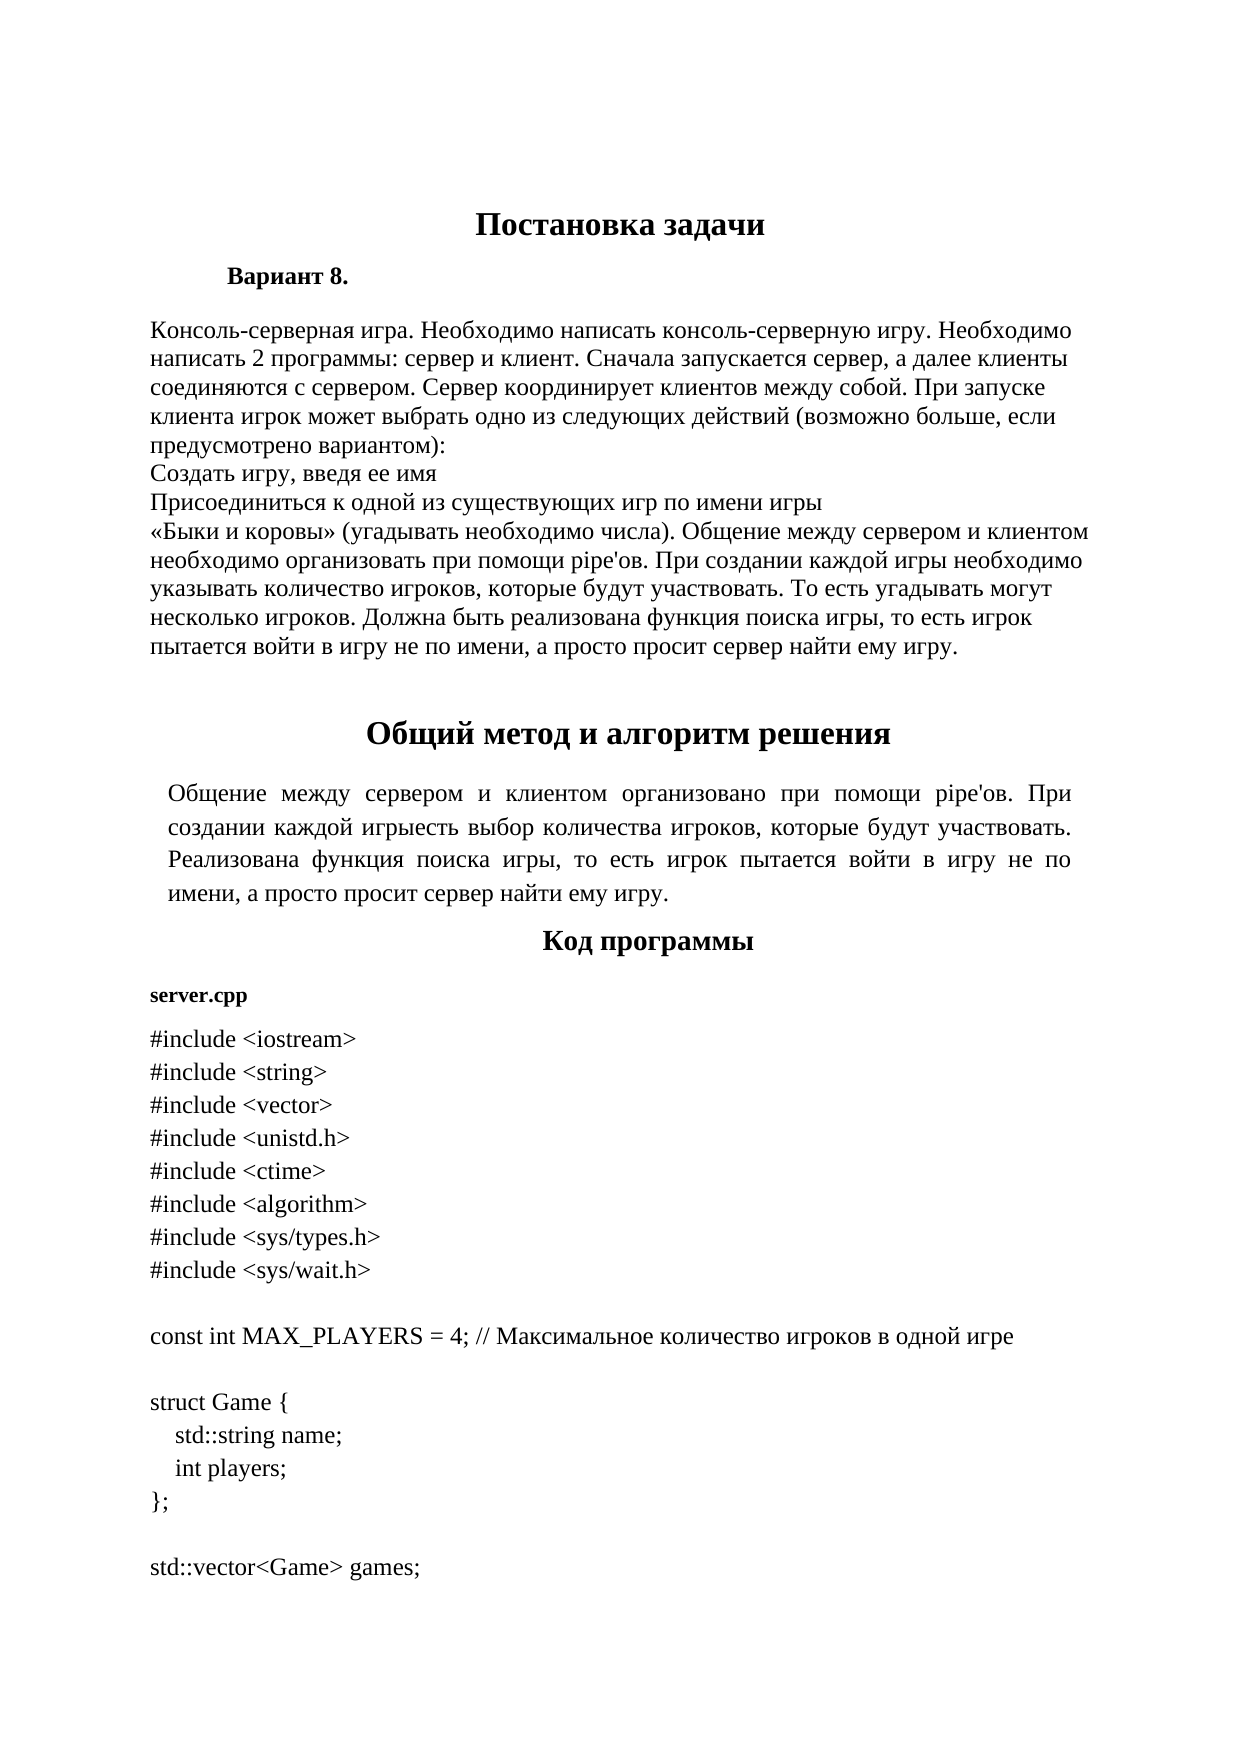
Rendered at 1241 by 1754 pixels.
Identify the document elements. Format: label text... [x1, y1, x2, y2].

text Постановка задачи [168, 204, 1072, 243]
text Присоединиться к одной из существующих игр по имени игры [150, 487, 1090, 516]
text #include <iostream> [150, 1024, 1072, 1053]
text #include <sys/wait.h> [150, 1255, 1072, 1284]
text #include <algorithm> [150, 1189, 1072, 1218]
text #include <unistd.h> [150, 1123, 1072, 1152]
text std::vector<Game> games; [150, 1552, 1072, 1581]
text server.cpp [150, 982, 1072, 1008]
text const int MAX_PLAYERS = 4; // Максимальное количество игроков в одной игре [150, 1321, 1072, 1350]
text #include <vector> [150, 1090, 1072, 1119]
text std::string name; [150, 1420, 1072, 1449]
text Консоль-серверная игра. Необходимо написать консоль-серверную игру. Необходимо написать 2 программы: сервер и клиент. Сначала запускается сервер, а далее клиенты соединяются с сервером. Сервер координирует клиентов между собой. При запуске клиента игрок может выбрать одно из следующих действий (возможно больше, если предусмотрено вариантом): [150, 315, 1090, 458]
text Общий метод и алгоритм решения [168, 714, 1072, 752]
text Создать игру, введя ее имя [150, 458, 1090, 487]
text #include <ctime> [150, 1156, 1072, 1185]
text Общение между сервером и клиентом организовано при помощи pipe'ов. При создании каждой игрыесть выбор количества игроков, которые будут участвовать. Реализована функция поиска игры, то есть игрок пытается войти в игру не по имени, а просто просит сервер найти ему игру. [168, 778, 1072, 906]
text int players; [150, 1453, 1072, 1482]
text #include <string> [150, 1057, 1072, 1086]
text #include <sys/types.h> [150, 1222, 1072, 1251]
text «Быки и коровы» (угадывать необходимо числа). Общение между сервером и клиентом необходимо организовать при помощи pipe'ов. При создании каждой игры необходимо указывать количество игроков, которые будут участвовать. То есть угадывать могут несколько игроков. Должна быть реализована функция поиска игры, то есть игрок пытается войти в игру не по имени, а просто просит сервер найти ему игру. [150, 516, 1090, 660]
text }; [150, 1486, 1072, 1515]
text Код программы [179, 923, 1072, 957]
text Вариант 8. [168, 261, 1072, 290]
text struct Game { [150, 1387, 1072, 1416]
